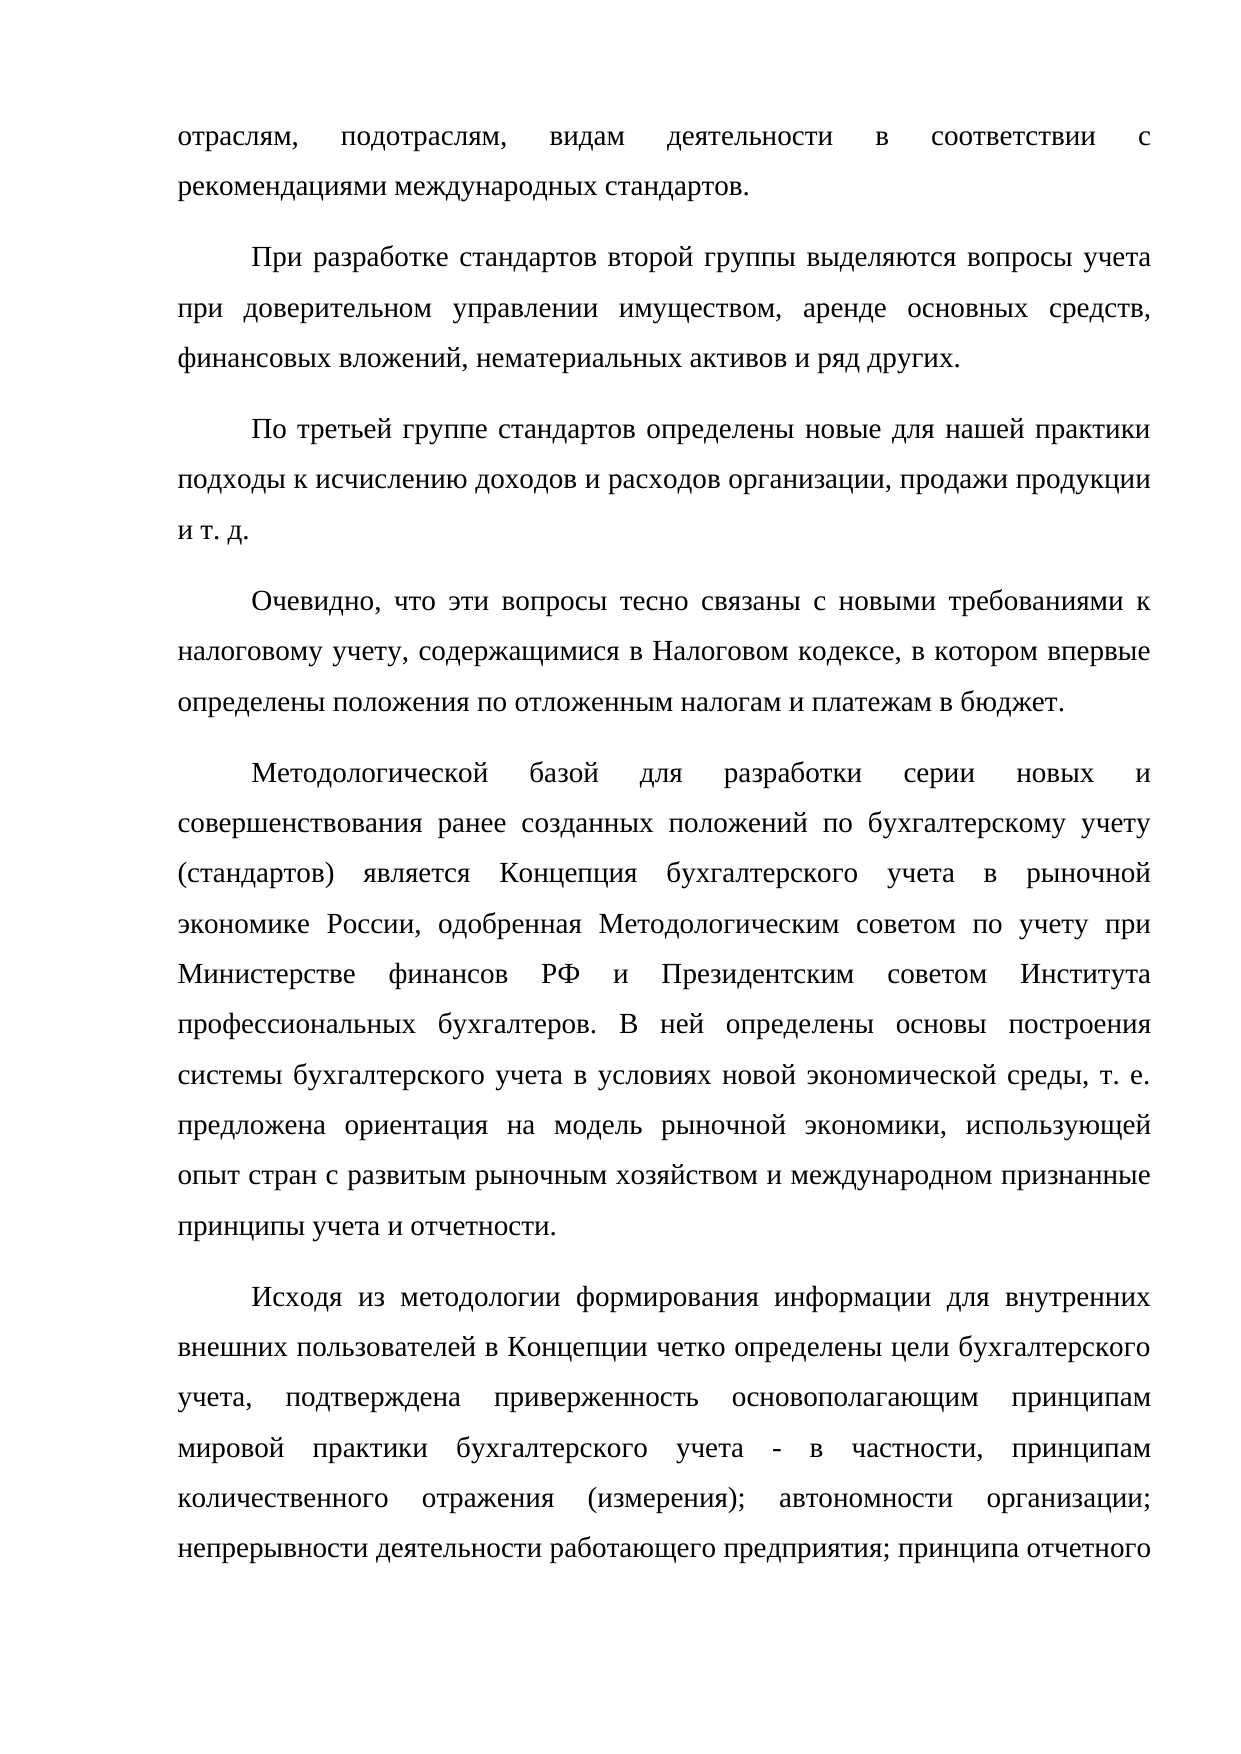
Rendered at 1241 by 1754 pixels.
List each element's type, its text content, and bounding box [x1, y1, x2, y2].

text При разработке стандартов второй группы выделяются вопросы учета при доверительном управлении имуществом, аренде основных средств, финансовых вложений, нематериальных активов и ряд других. [177, 239, 1152, 374]
text отраслям, подотраслям, видам деятельности в соответствии с рекомендациями международных стандартов. [177, 118, 1152, 202]
text Очевидно, что эти вопросы тесно связаны с новыми требованиями к налоговому учету, содержащимися в Налоговом кодексе, в котором впервые определены положения по отложенным налогам и платежам в бюджет. [177, 583, 1152, 717]
text Методологической базой для разработки серии новых и совершенствования ранее созданных положений по бухгалтерскому учету (стандартов) является Концепция бухгалтерского учета в рыночной экономике России, одобренная Методологическим советом по учету при Министерстве финансов РФ и Президентским советом Института профессиональных бухгалтеров. В ней определены основы построения системы бухгалтерского учета в условиях новой экономической среды, т. е. предложена ориентация на модель рыночной экономики, использующей опыт стран с развитым рыночным хозяйством и международном признанные принципы учета и отчетности. [177, 755, 1152, 1241]
text Исходя из методологии формирования информации для внутренних внешних пользователей в Концепции четко определены цели бухгалтерского учета, подтверждена приверженность основополагающим принципам мировой практики бухгалтерского учета - в частности, принципам количественного отражения (измерения); автономности организации; непрерывности деятельности работающего предприятия; принципа отчетного [177, 1279, 1152, 1564]
text По третьей группе стандартов определены новые для нашей практики подходы к исчислению доходов и расходов организации, продажи продукции и т. д. [177, 411, 1152, 546]
